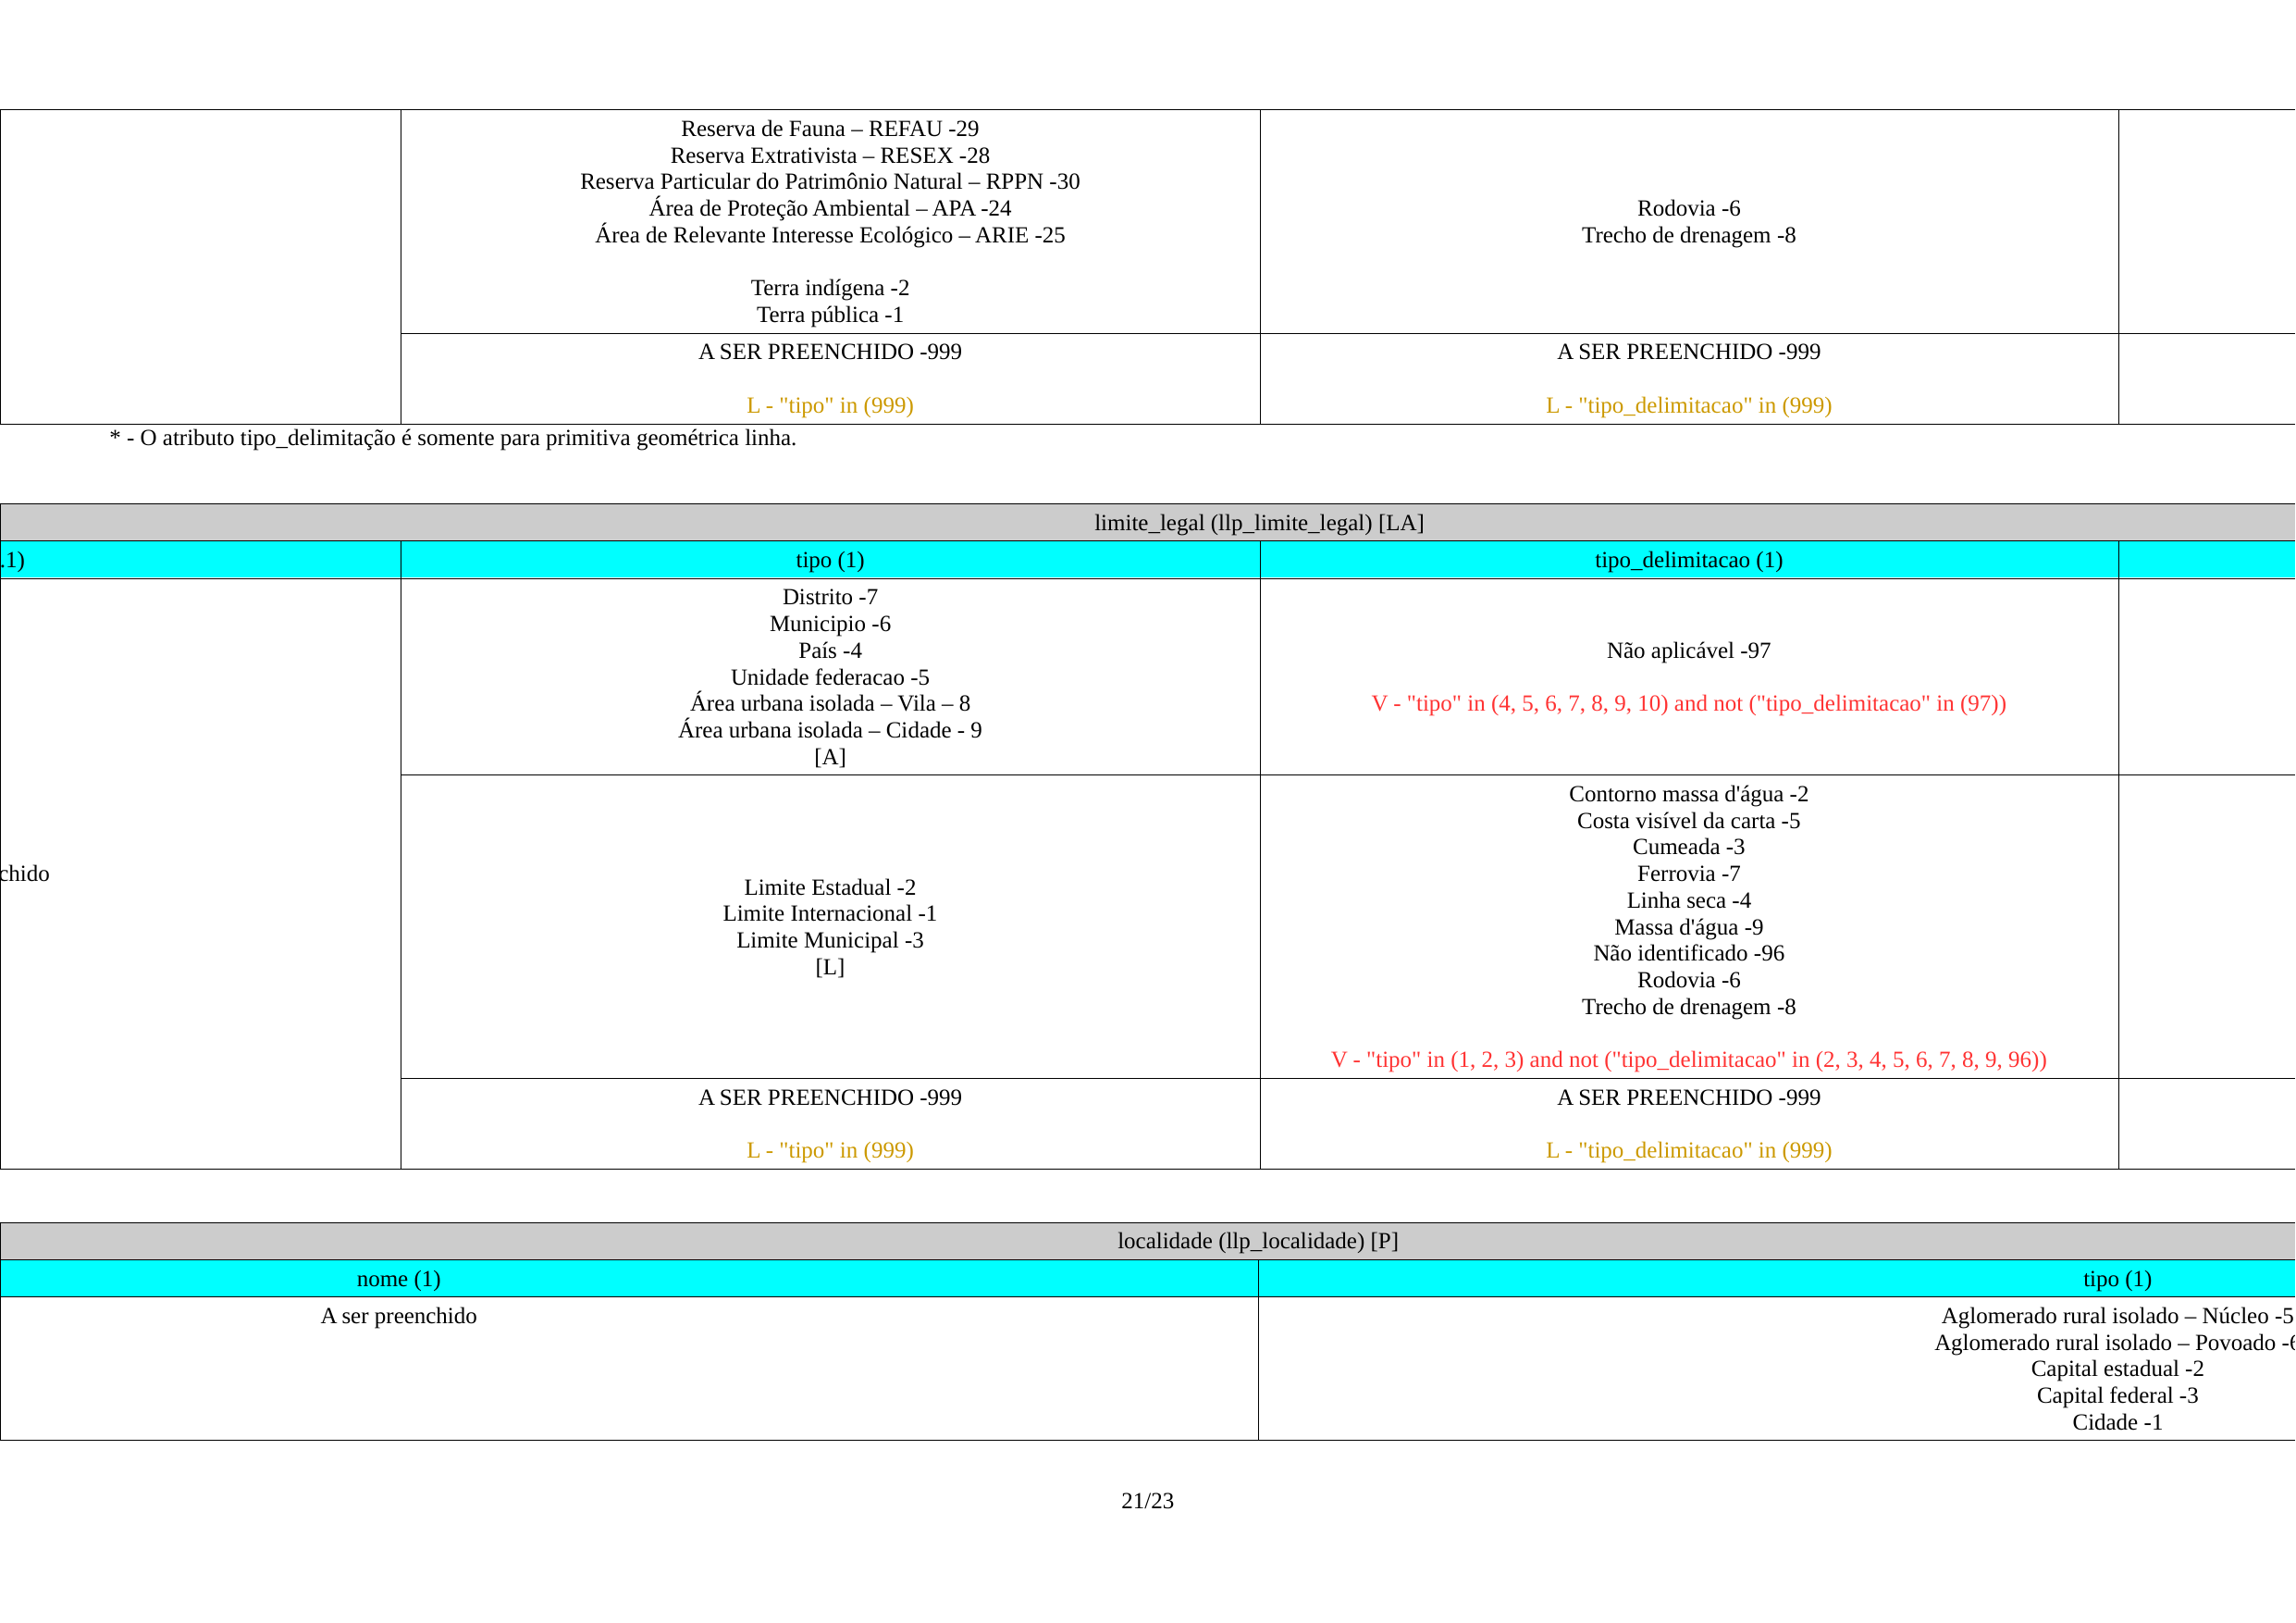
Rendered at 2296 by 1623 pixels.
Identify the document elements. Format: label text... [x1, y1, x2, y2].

table_cell Aglomerado rural isolado – Núcleo -5 Aglomerado rural isolado – Povoado -6 Capital estadual -2 Capital federal -3 Cidade -1 Nome local -8 Outros aglomerados rurais – Lugarejo -7 Vila -4 [1259, 1297, 2295, 1440]
table_cell A SER PREENCHIDO -999 [2119, 334, 2295, 423]
text * - O atributo tipo_delimitação é somente para primitiva geométrica linha. [109, 425, 2186, 450]
table_cell A ser preenchido [1, 110, 401, 423]
table_cell tipo (1) [401, 541, 1260, 577]
table_cell A ser preenchido [1, 1297, 1258, 1440]
table_cell tipo_delimitacao (1) [1261, 541, 2118, 577]
table_cell nome (1) [1, 1260, 1258, 1296]
table_cell Não aplicável -97 V - "tipo" in (4, 5, 6, 7, 8, 9, 10) and not ("tipo_delimitacao" in (97)) [1261, 579, 2118, 774]
table_cell Reserva de Fauna – REFAU -29 Reserva Extrativista – RESEX -28 Reserva Particular do Patrimônio Natural – RPPN -30 Área de Proteção Ambiental – APA -24 Área de Relevante Interesse Ecológico – ARIE -25 Terra indígena -2 Terra pública -1 [401, 110, 1260, 333]
table_header limite_legal (llp_limite_legal) [LA] [1, 504, 2295, 540]
table_cell Não -2 Sim -1 [2119, 579, 2295, 774]
table_cell A SER PREENCHIDO -999 L - "tipo" in (999) [401, 334, 1260, 423]
table_cell A SER PREENCHIDO -999 L - "tipo" in (999) [401, 1079, 1260, 1169]
table_cell Distrito -7 Municipio -6 País -4 Unidade federacao -5 Área urbana isolada – Vila – 8 Área urbana isolada – Cidade - 9 [A] [401, 579, 1260, 774]
table_cell geometria_aproximada (1) [2119, 541, 2295, 577]
table_cell tipo (1) [1259, 1260, 2295, 1296]
table_header localidade (llp_localidade) [P] [1, 1223, 2295, 1259]
table_cell A ser preenchido [1, 579, 401, 1169]
table_cell Limite Estadual -2 Limite Internacional -1 Limite Municipal -3 [L] [401, 775, 1260, 1078]
table_cell A SER PREENCHIDO -999 L - "tipo_delimitacao" in (999) [1261, 334, 2118, 423]
table_cell Não -2 Sim -1 [2119, 110, 2295, 333]
table_cell Contorno massa d'água -2 Costa visível da carta -5 Cumeada -3 Ferrovia -7 Linha seca -4 Massa d'água -9 Não identificado -96 Rodovia -6 Trecho de drenagem -8 V - "tipo" in (1, 2, 3) and not ("tipo_delimitacao" in (2, 3, 4, 5, 6, 7, 8, 9, 96)) [1261, 775, 2118, 1078]
table_cell Rodovia -6 Trecho de drenagem -8 [1261, 110, 2118, 333]
table_cell A SER PREENCHIDO -999 L - "geometria_aproximada" in (999) [2119, 1079, 2295, 1169]
table_cell A SER PREENCHIDO -999 L - "tipo_delimitacao" in (999) [1261, 1079, 2118, 1169]
table_cell nome (0..1) [1, 541, 401, 577]
table_cell Não -2 Sim -1 [2119, 775, 2295, 1078]
